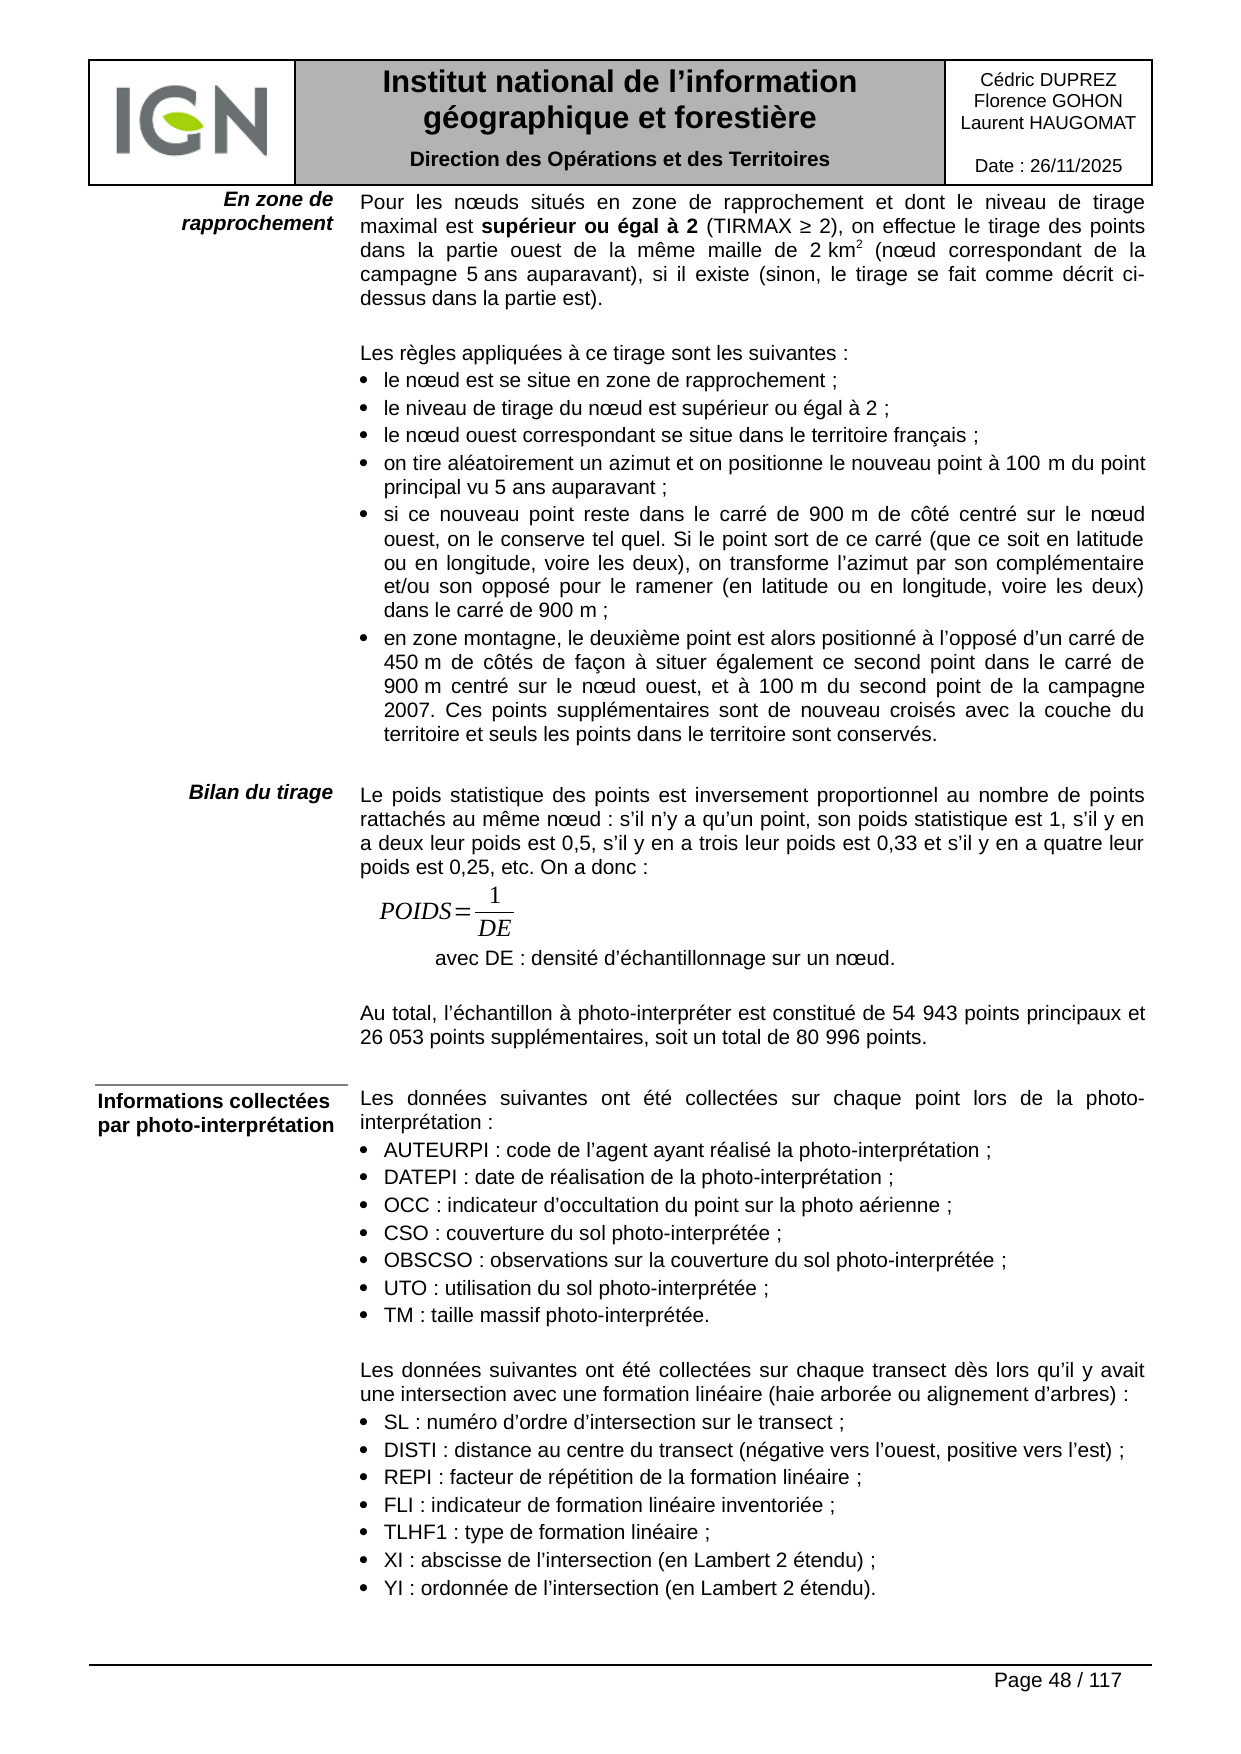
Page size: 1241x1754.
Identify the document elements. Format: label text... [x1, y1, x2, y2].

table_cell Bilan du tirage [89, 779, 354, 1083]
table_cell Pour les nœuds situés en zone de rapprochement et dont le niveau de tirage maximal est supérieur ou égal à 2 (TIRMAX ≥ 2), on effectue le tirage des points dans la partie ouest de la même maille de 2 km2 (nœud correspondant de la campagne 5 ans auparavant), si il existe (sinon, le tirage se fait comme décrit ci-dessus dans la partie est). Les règles appliquées à ce tirage sont les suivantes : le nœud est se situe en zone de rapprochement ; le niveau de tirage du nœud est supérieur ou égal à 2 ; le nœud ouest correspondant se situe dans le territoire français ; on tire aléatoirement un azimut et on positionne le nouveau point à 100 m du point principal vu 5 ans auparavant ; si ce nouveau point reste dans le carré de 900 m de côté centré sur le nœud ouest, on le conserve tel quel. Si le point sort de ce carré (que ce soit en latitude ou en longitude, voire les deux), on transforme l’azimut par son complémentaire et/ou son opposé pour le ramener (en latitude ou en longitude, voire les deux) dans le carré de 900 m ; en zone montagne, le deuxième point est alors positionné à l’opposé d’un carré de 450 m de côtés de façon à situer également ce second point dans le carré de 900 m centré sur le nœud ouest, et à 100 m du second point de la campagne 2007. Ces points supplémentaires sont de nouveau croisés avec la couche du territoire et seuls les points dans le territoire sont conservés. [354, 186, 1152, 779]
table_cell En zone de rapprochement [89, 186, 354, 779]
picture [91, 62, 293, 180]
table_cell Le poids statistique des points est inversement proportionnel au nombre de points rattachés au même nœud : s’il n’y a qu’un point, son poids statistique est 1, s’il y en a deux leur poids est 0,5, s’il y en a trois leur poids est 0,33 et s’il y en a quatre leur poids est 0,25, etc. On a donc : avec DE : densité d’échantillonnage sur un nœud. Au total, l’échantillon à photo-interpréter est constitué de 54 943 points principaux et 26 053 points supplémentaires, soit un total de 80 996 points. [354, 779, 1152, 1083]
table_cell Les données suivantes ont été collectées sur chaque point lors de la photo-interprétation : AUTEURPI : code de l’agent ayant réalisé la photo-interprétation ; DATEPI : date de réalisation de la photo-interprétation ; OCC : indicateur d’occultation du point sur la photo aérienne ; CSO : couverture du sol photo-interprétée ; OBSCSO : observations sur la couverture du sol photo-interprétée ; UTO : utilisation du sol photo-interprétée ; TM : taille massif photo-interprétée. Les données suivantes ont été collectées sur chaque transect dès lors qu’il y avait une intersection avec une formation linéaire (haie arborée ou alignement d’arbres) : SL : numéro d’ordre d’intersection sur le transect ; DISTI : distance au centre du transect (négative vers l’ouest, positive vers l’est) ; REPI : facteur de répétition de la formation linéaire ; FLI : indicateur de formation linéaire inventoriée ; TLHF1 : type de formation linéaire ; XI : abscisse de l’intersection (en Lambert 2 étendu) ; YI : ordonnée de l’intersection (en Lambert 2 étendu). [354, 1083, 1152, 1633]
table_cell Informations collectées par photo-interprétation [89, 1083, 354, 1633]
